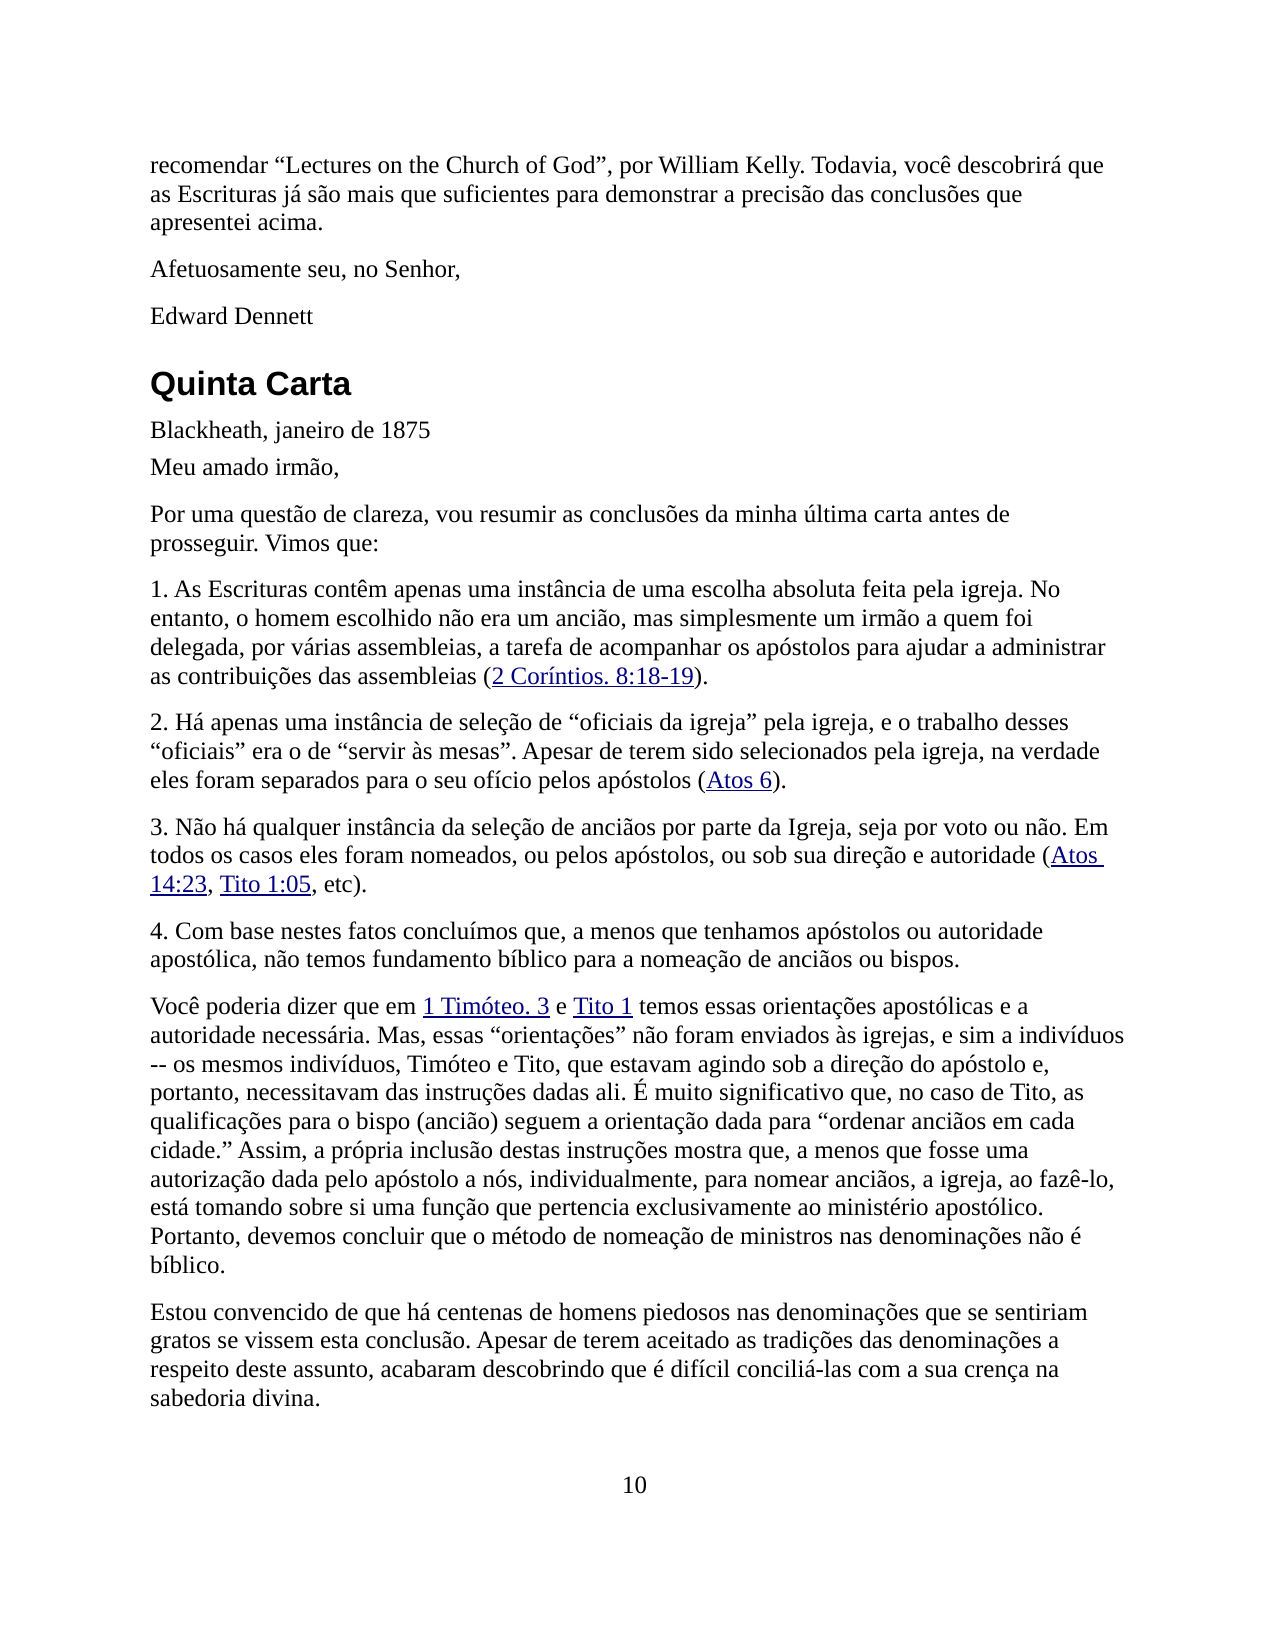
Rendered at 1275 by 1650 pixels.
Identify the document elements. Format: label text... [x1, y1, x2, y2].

text ​1. As Escrituras contêm apenas uma instância de uma escolha absoluta feita pela igreja. No entanto, o homem escolhido não era um ancião, mas simplesmente um irmão a quem foi delegada, por várias assembleias, a tarefa de acompanhar os apóstolos para ajudar a administrar as contribuições das assembleias (2 Coríntios. 8:18-19). [150, 574, 1125, 689]
text Edward Dennett [150, 301, 1125, 329]
text Estou convencido de que há centenas de homens piedosos nas denominações que se sentiriam gratos se vissem esta conclusão. Apesar de terem aceitado as tradições das denominações a respeito deste assunto, acabaram descobrindo que é difícil conciliá-las com a sua crença na sabedoria divina. [150, 1297, 1125, 1412]
text Meu amado irmão, [150, 452, 1125, 481]
subtitle Quinta Carta [150, 363, 1125, 402]
text ​4. Com base nestes fatos concluímos que, a menos que tenhamos apóstolos ou autoridade apostólica, não temos fundamento bíblico para a nomeação de anciãos ou bispos. [150, 916, 1125, 973]
text Por uma questão de clareza, vou resumir as conclusões da minha última carta antes de prosseguir. Vimos que: [150, 499, 1125, 557]
text Você poderia dizer que em 1 Timóteo. 3 e Tito 1 temos essas orientações apostólicas e a autoridade necessária. Mas, essas “orientações” não foram enviados às igrejas, e sim a indivíduos -- os mesmos indivíduos, Timóteo e Tito, que estavam agindo sob a direção do apóstolo e, portanto, necessitavam das instruções dadas ali. É muito significativo que, no caso de Tito, as qualificações para o bispo (ancião) seguem a orientação dada para “ordenar anciãos em cada cidade.” Assim, a própria inclusão destas instruções mostra que, a menos que fosse uma autorização dada pelo apóstolo a nós, individualmente, para nomear anciãos, a igreja, ao fazê-lo, está tomando sobre si uma função que pertencia exclusivamente ao ministério apostólico. Portanto, devemos concluir que o método de nomeação de ministros nas denominações não é bíblico. [150, 991, 1125, 1279]
text Afetuosamente seu, no Senhor, [150, 254, 1125, 283]
text recomendar “Lectures on the Church of God”, por William Kelly. Todavia, você descobrirá que as Escrituras já são mais que suficientes para demonstrar a precisão das conclusões que apresentei acima. [150, 150, 1125, 236]
text ​2. Há apenas uma instância de seleção de “oficiais da igreja” pela igreja, e o trabalho desses “oficiais” era o de “servir às mesas”. Apesar de terem sido selecionados pela igreja, na verdade eles foram separados para o seu ofício pelos apóstolos (Atos 6). [150, 707, 1125, 794]
text ​3. Não há qualquer instância da seleção de anciãos por parte da Igreja, seja por voto ou não. Em todos os casos eles foram nomeados, ou pelos apóstolos, ou sob sua direção e autoridade (Atos 14:23, Tito 1:05, etc). [150, 812, 1125, 898]
text Blackheath, janeiro de 1875 [150, 415, 1125, 443]
